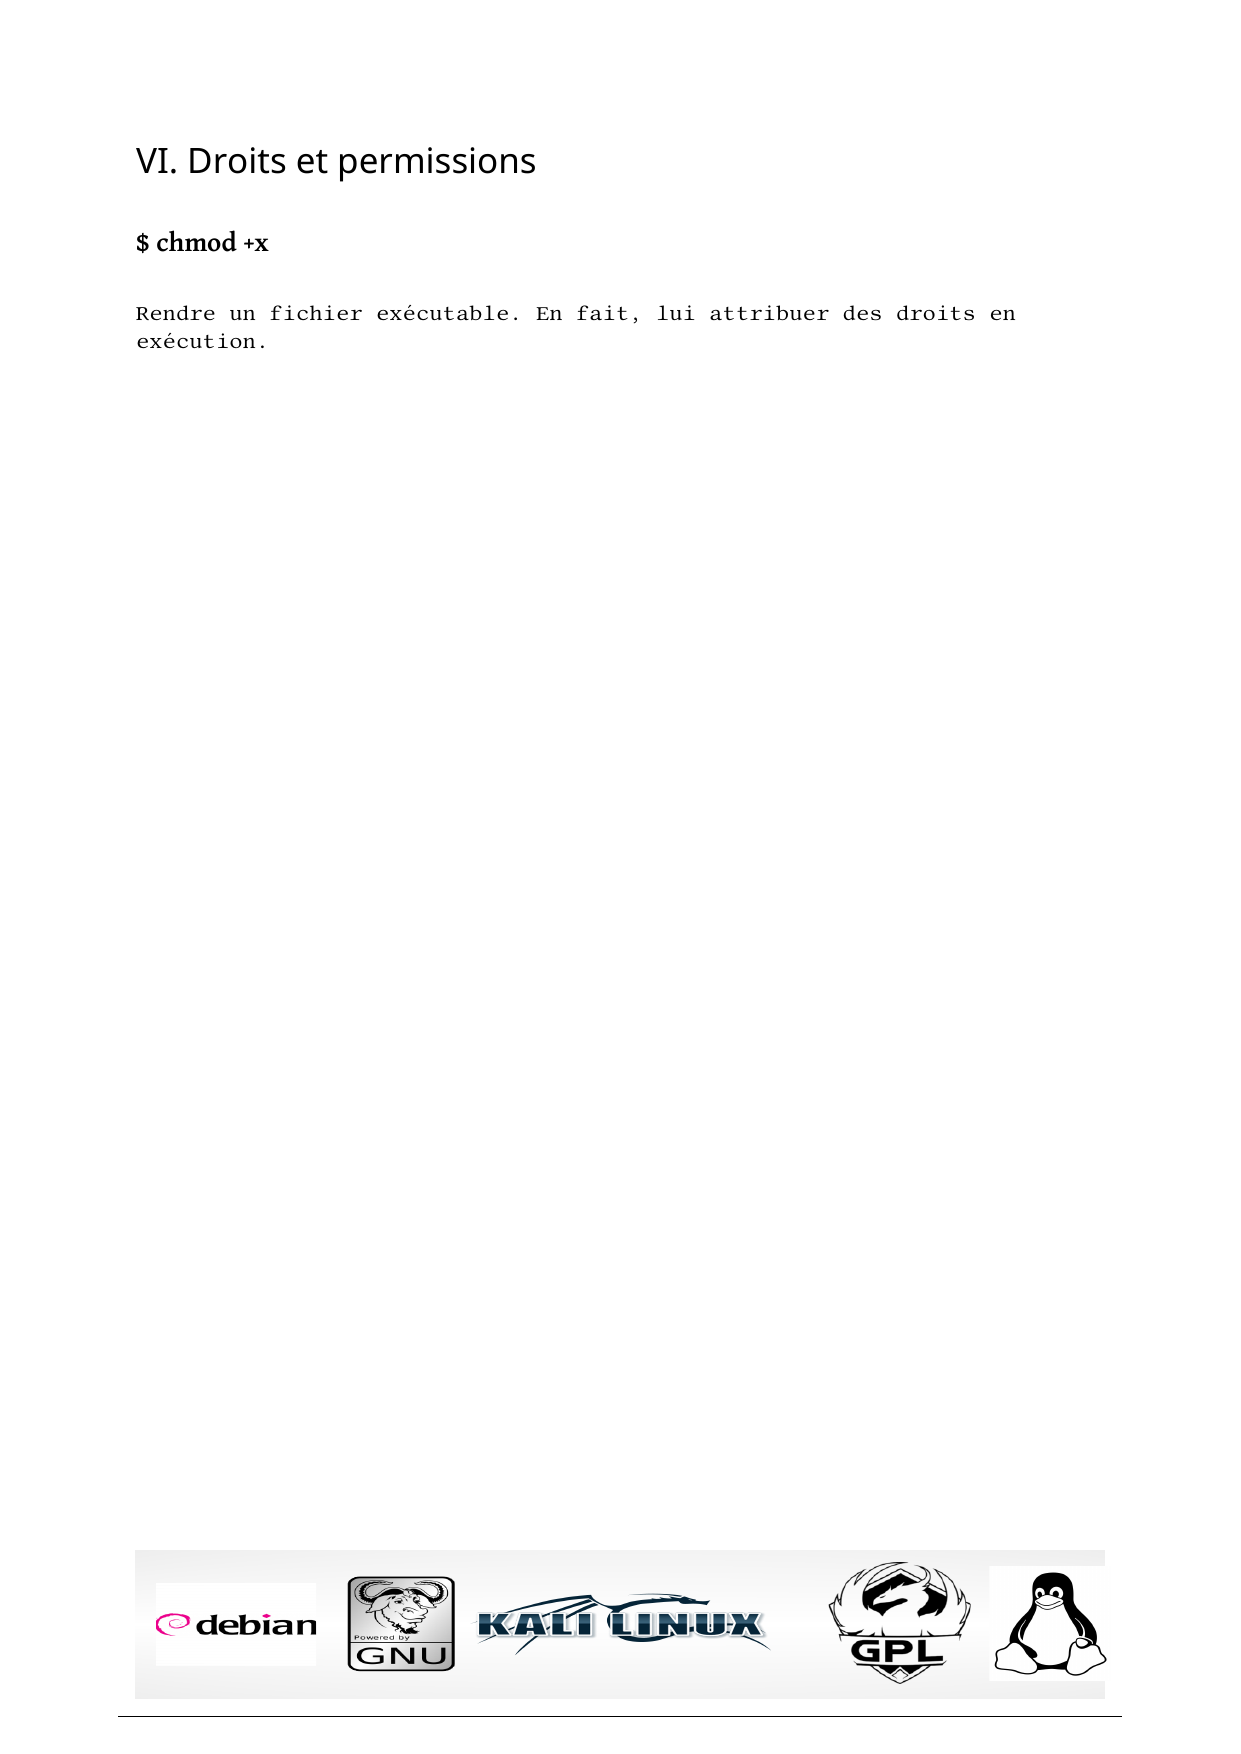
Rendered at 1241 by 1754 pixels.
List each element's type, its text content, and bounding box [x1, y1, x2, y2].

text Rendre un fichier exécutable. En fait, lui attribuer des droits en exécution. [136, 302, 1104, 354]
picture [989, 1566, 1112, 1681]
picture [156, 1583, 317, 1666]
picture [828, 1562, 971, 1684]
picture [341, 1573, 782, 1674]
text $ chmod +x [136, 227, 1104, 259]
subtitle VI. Droits et permissions [136, 136, 1104, 183]
